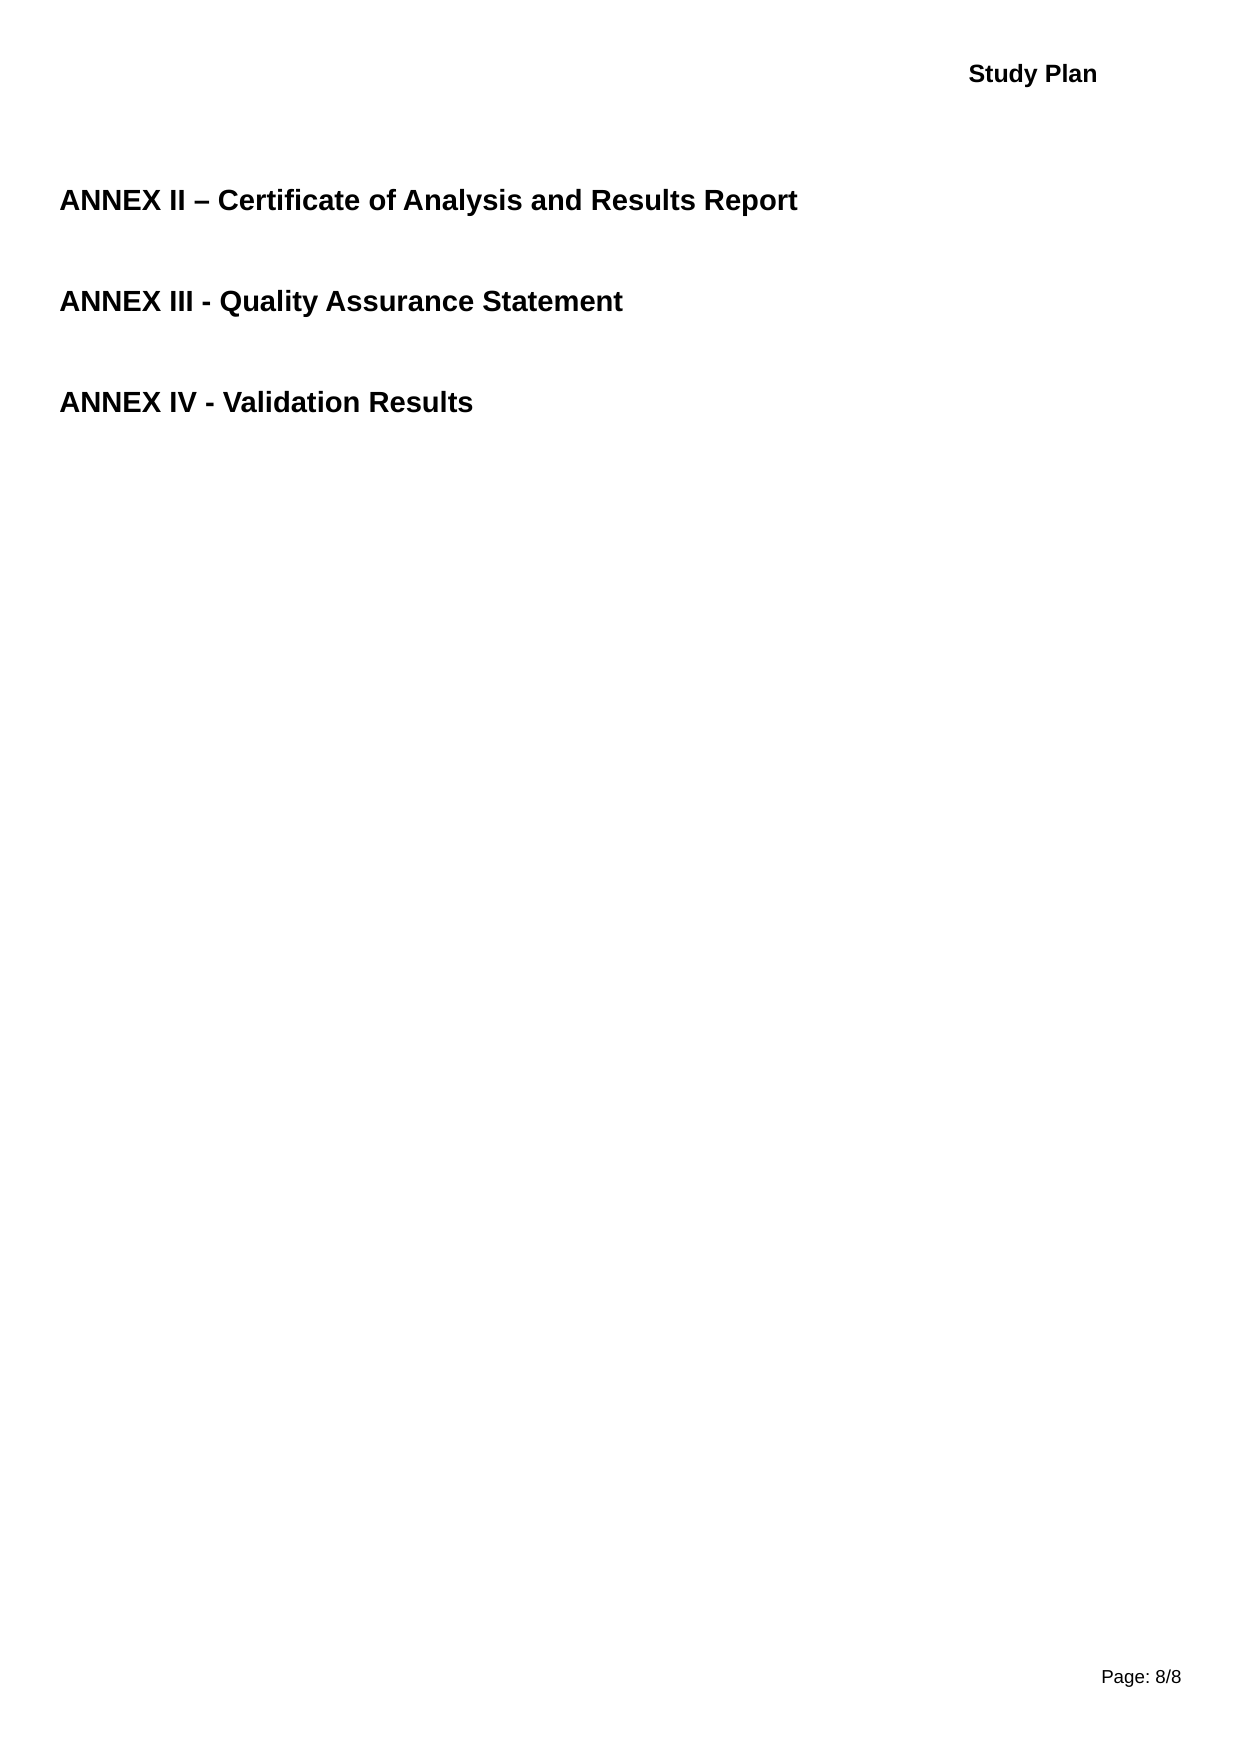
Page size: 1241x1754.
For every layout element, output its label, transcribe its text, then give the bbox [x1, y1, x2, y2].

subtitle ANNEX IV - Validation Results [59, 385, 1181, 419]
subtitle ANNEX II – Certificate of Analysis and Results Report [59, 183, 1181, 217]
subtitle ANNEX III - Quality Assurance Statement [59, 284, 1181, 318]
